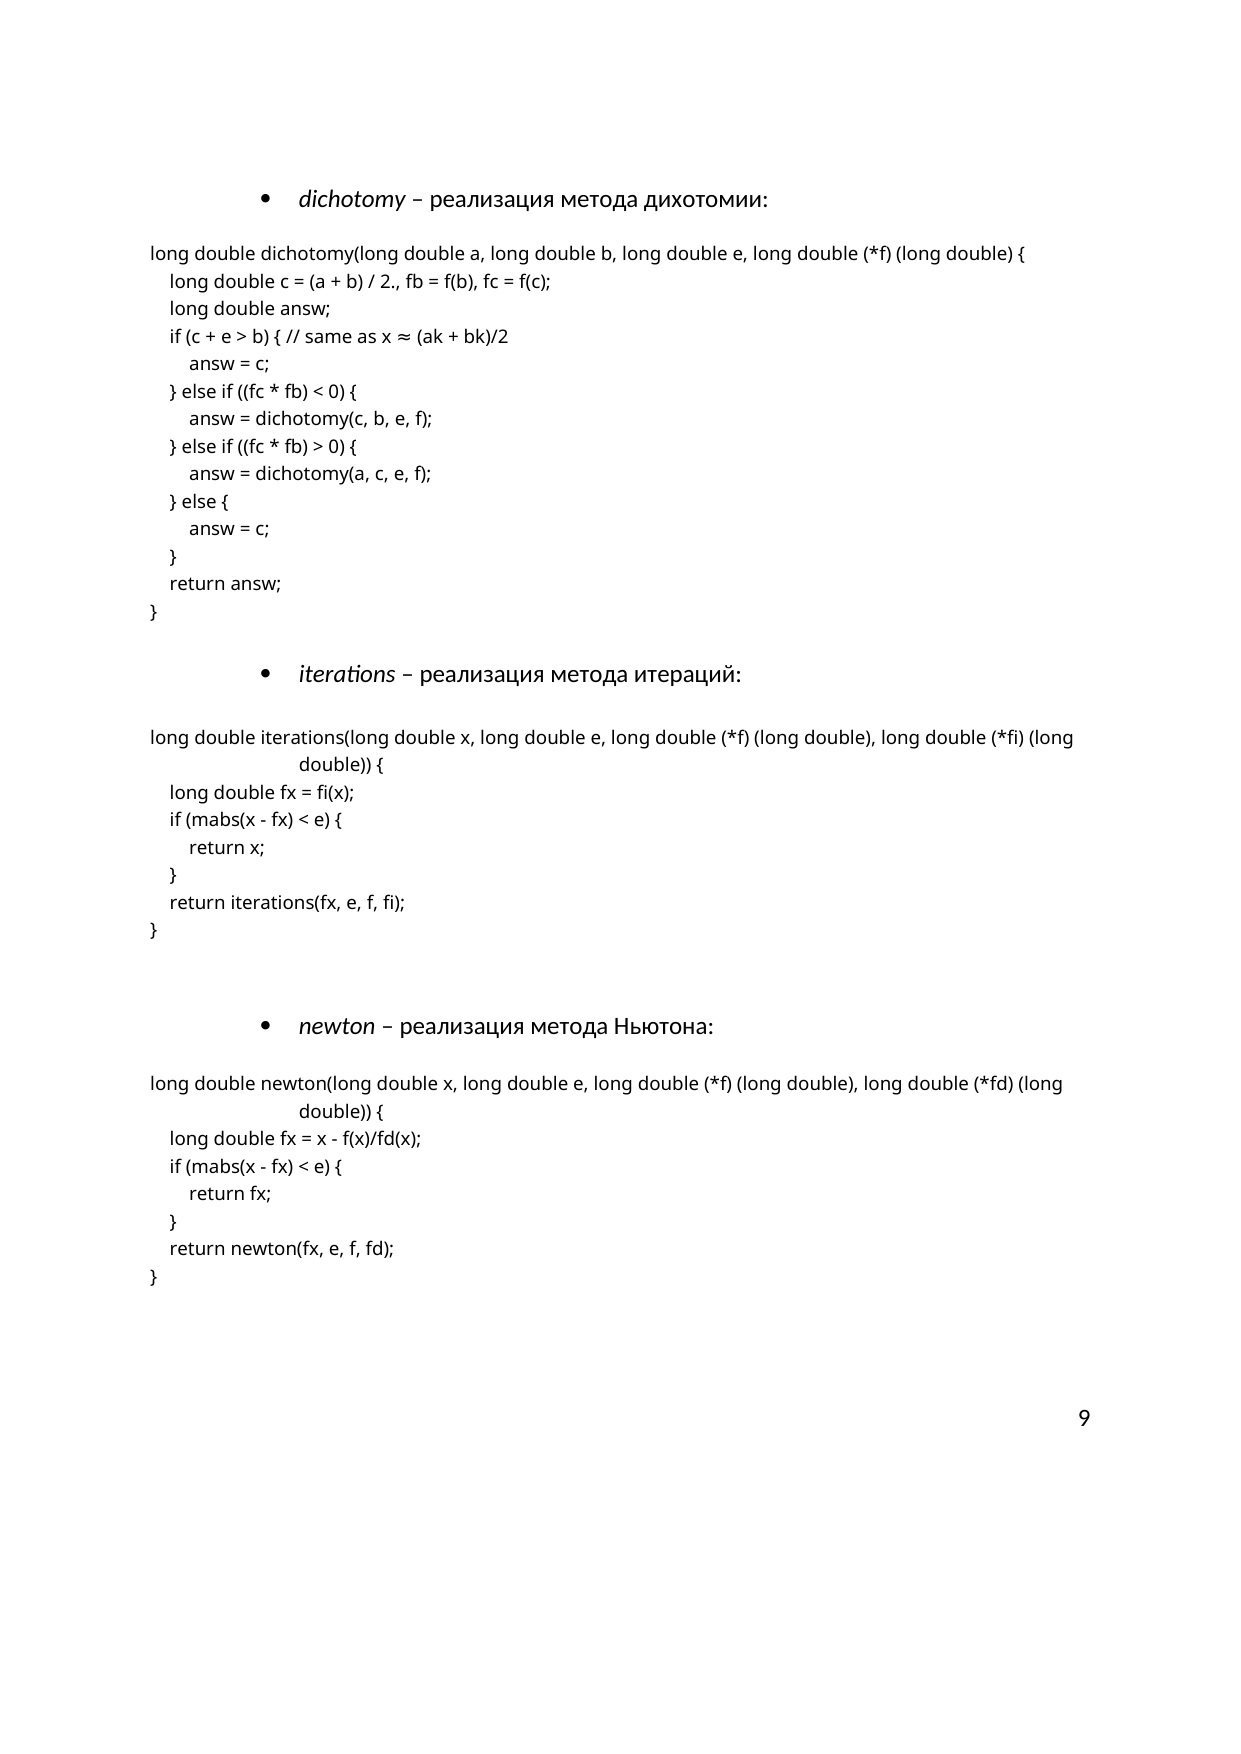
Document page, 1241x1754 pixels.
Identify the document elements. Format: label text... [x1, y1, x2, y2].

list return answ; [281, 571, 1090, 596]
list long double c = (a + b) / 2., fb = f(b), fc = f(c); [551, 268, 1090, 293]
list dichotomy – реализация метода дихотомии: [261, 183, 299, 213]
list long double iterations(long double x, long double e, long double (*f) (long double), long double (*fi) (long double)) { [150, 724, 1090, 777]
list } [177, 543, 1090, 568]
list } [177, 862, 1090, 887]
list if (mabs(x - fx) < e) { [342, 1153, 1090, 1178]
list long double answ; [331, 296, 1090, 321]
list long double fx = fi(x); [354, 779, 1090, 805]
list return x; [265, 834, 1090, 860]
list if (c + e > b) { // same as x ≈ (ak + bk)/2 [508, 323, 1090, 348]
list } else if ((fc * fb) > 0) { [357, 433, 1090, 458]
list long double fx = x - f(x)/fd(x); [421, 1126, 1090, 1151]
list dichotomy – реализация метода дихотомии: [769, 183, 1090, 213]
list long double newton(long double x, long double e, long double (*f) (long double), long double (*fd) (long double)) { [150, 1071, 1090, 1123]
list answ = c; [269, 516, 1090, 541]
list } [157, 917, 1090, 942]
list return iterations(fx, e, f, fi); [405, 889, 1090, 915]
list newton – реализация метода Ньютона: [261, 1010, 299, 1041]
list } else if ((fc * fb) < 0) { [357, 378, 1090, 403]
list } else { [228, 488, 1090, 513]
list if (mabs(x - fx) < e) { [342, 807, 1090, 832]
list answ = dichotomy(c, b, e, f); [432, 406, 1090, 431]
list return newton(fx, e, f, fd); [394, 1236, 1090, 1261]
list } [157, 598, 1090, 623]
list answ = c; [269, 351, 1090, 376]
list return fx; [271, 1181, 1090, 1206]
list newton – реализация метода Ньютона: [714, 1010, 1090, 1041]
list } [177, 1208, 1090, 1233]
list answ = dichotomy(a, c, e, f); [431, 461, 1090, 486]
list } [157, 1263, 1090, 1288]
list iterations – реализация метода итераций: [261, 658, 1090, 689]
